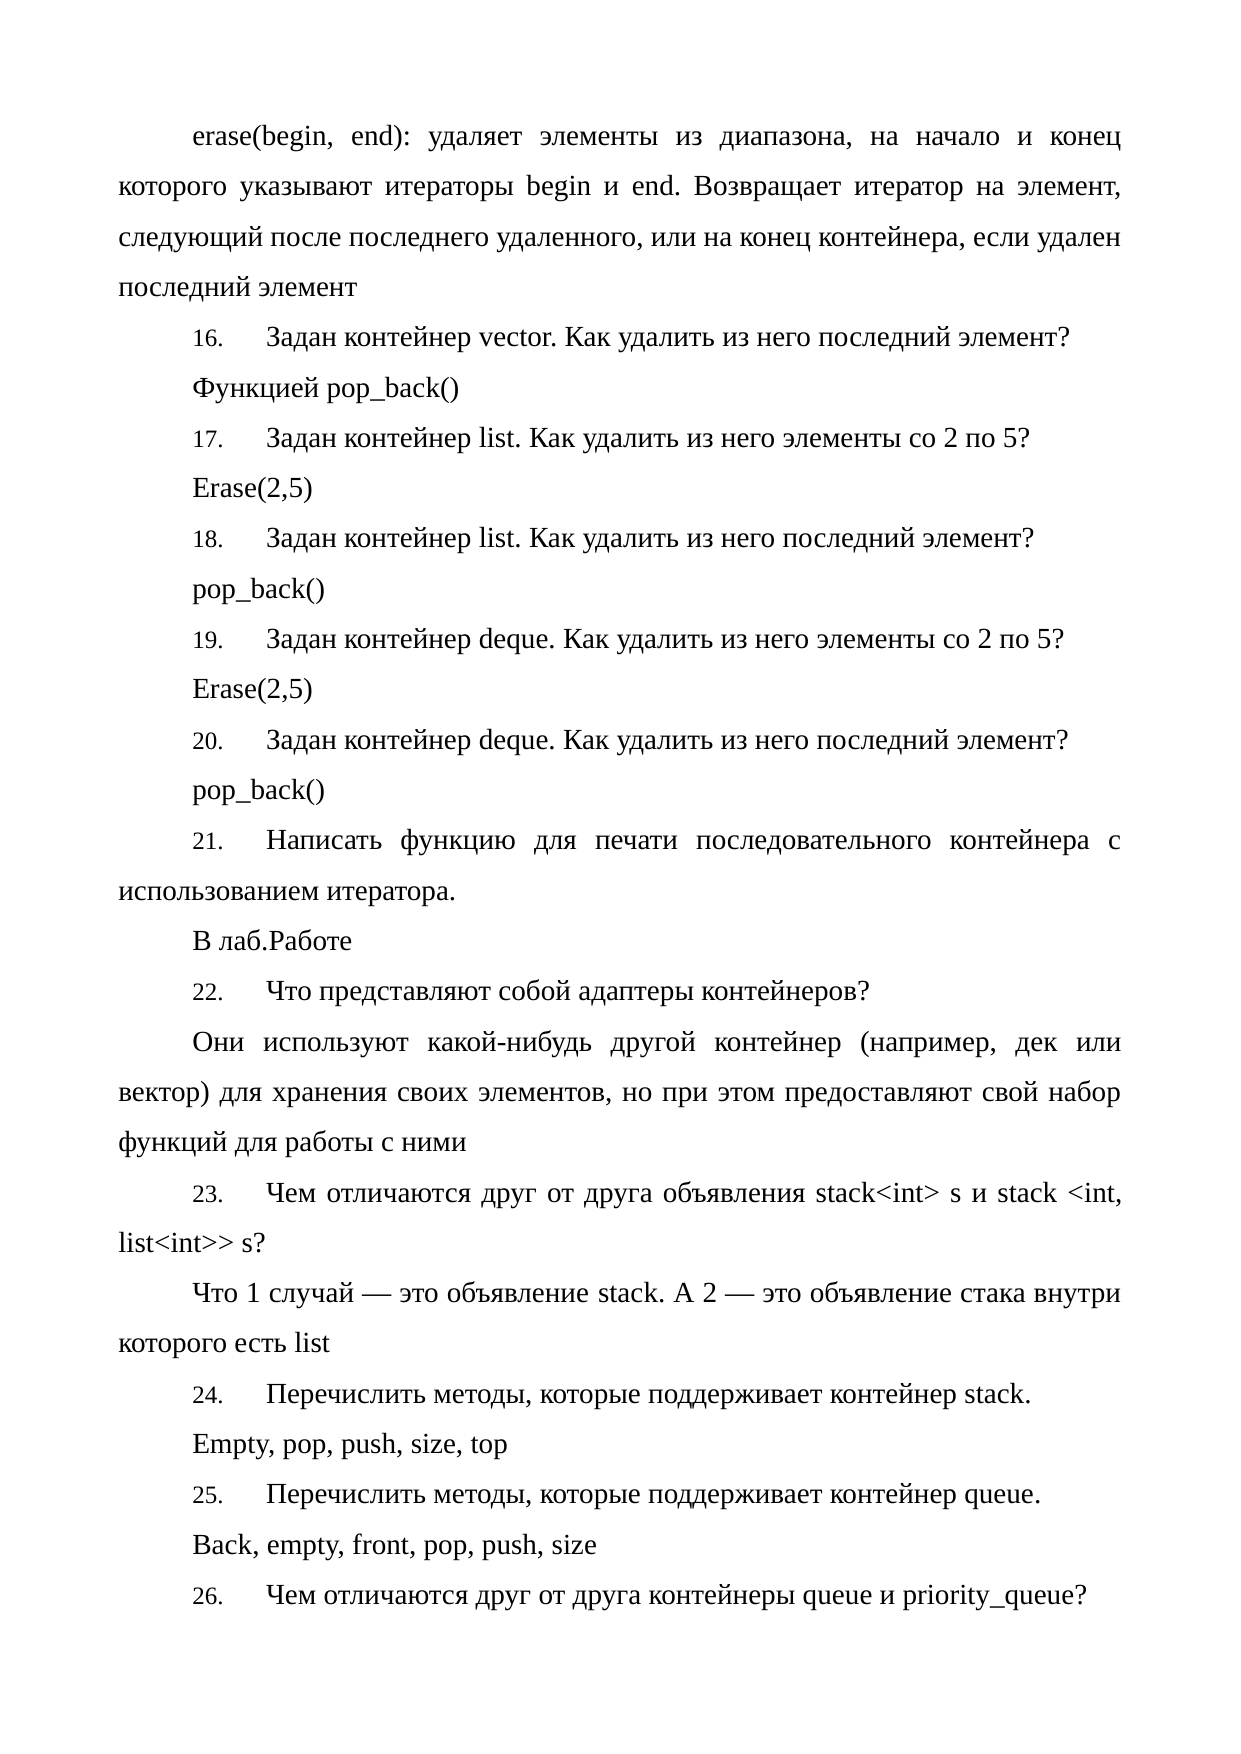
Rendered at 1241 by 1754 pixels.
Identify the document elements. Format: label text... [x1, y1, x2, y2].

list Перечислить методы, которые поддерживает контейнер queue. [118, 1477, 1122, 1510]
list Задан контейнер deque. Как удалить из него последний элемент? [118, 722, 1122, 755]
list Перечислить методы, которые поддерживает контейнер stack. [118, 1376, 1122, 1409]
list pop_back() [118, 772, 1122, 806]
list Back, empty, front, pop, push, size [118, 1527, 1122, 1560]
list Написать функцию для печати последовательного контейнера с использованием итератора. [118, 822, 1122, 906]
list Задан контейнер vector. Как удалить из него последний элемент? [118, 319, 1122, 353]
list Erase(2,5) [118, 672, 1122, 705]
list Чем отличаются друг от друга контейнеры queue и priority_queue? [118, 1577, 1122, 1611]
list Они используют какой-нибудь другой контейнер (например, дек или вектор) для хранения своих элементов, но при этом предоставляют свой набор функций для работы с ними [118, 1024, 1122, 1158]
list pop_back() [118, 571, 1122, 604]
list erase(begin, end): удаляет элементы из диапазона, на начало и конец которого указывают итераторы begin и end. Возвращает итератор на элемент, следующий после последнего удаленного, или на конец контейнера, если удален последний элемент [118, 118, 1122, 303]
list Что 1 случай — это объявление stack. А 2 — это объявление стака внутри которого есть list [118, 1275, 1122, 1359]
list Задан контейнер list. Как удалить из него элементы со 2 по 5? [118, 420, 1122, 453]
list Erase(2,5) [118, 470, 1122, 504]
list Empty, pop, push, size, top [118, 1426, 1122, 1460]
list В лаб.Работе [118, 923, 1122, 957]
list Задан контейнер list. Как удалить из него последний элемент? [118, 521, 1122, 554]
list Чем отличаются друг от друга объявления stack<int> s и stack <int, list<int>> s? [118, 1175, 1122, 1258]
list Задан контейнер deque. Как удалить из него элементы со 2 по 5? [118, 621, 1122, 655]
list Что представляют собой адаптеры контейнеров? [118, 973, 1122, 1007]
list Функцией pop_back() [118, 370, 1122, 403]
